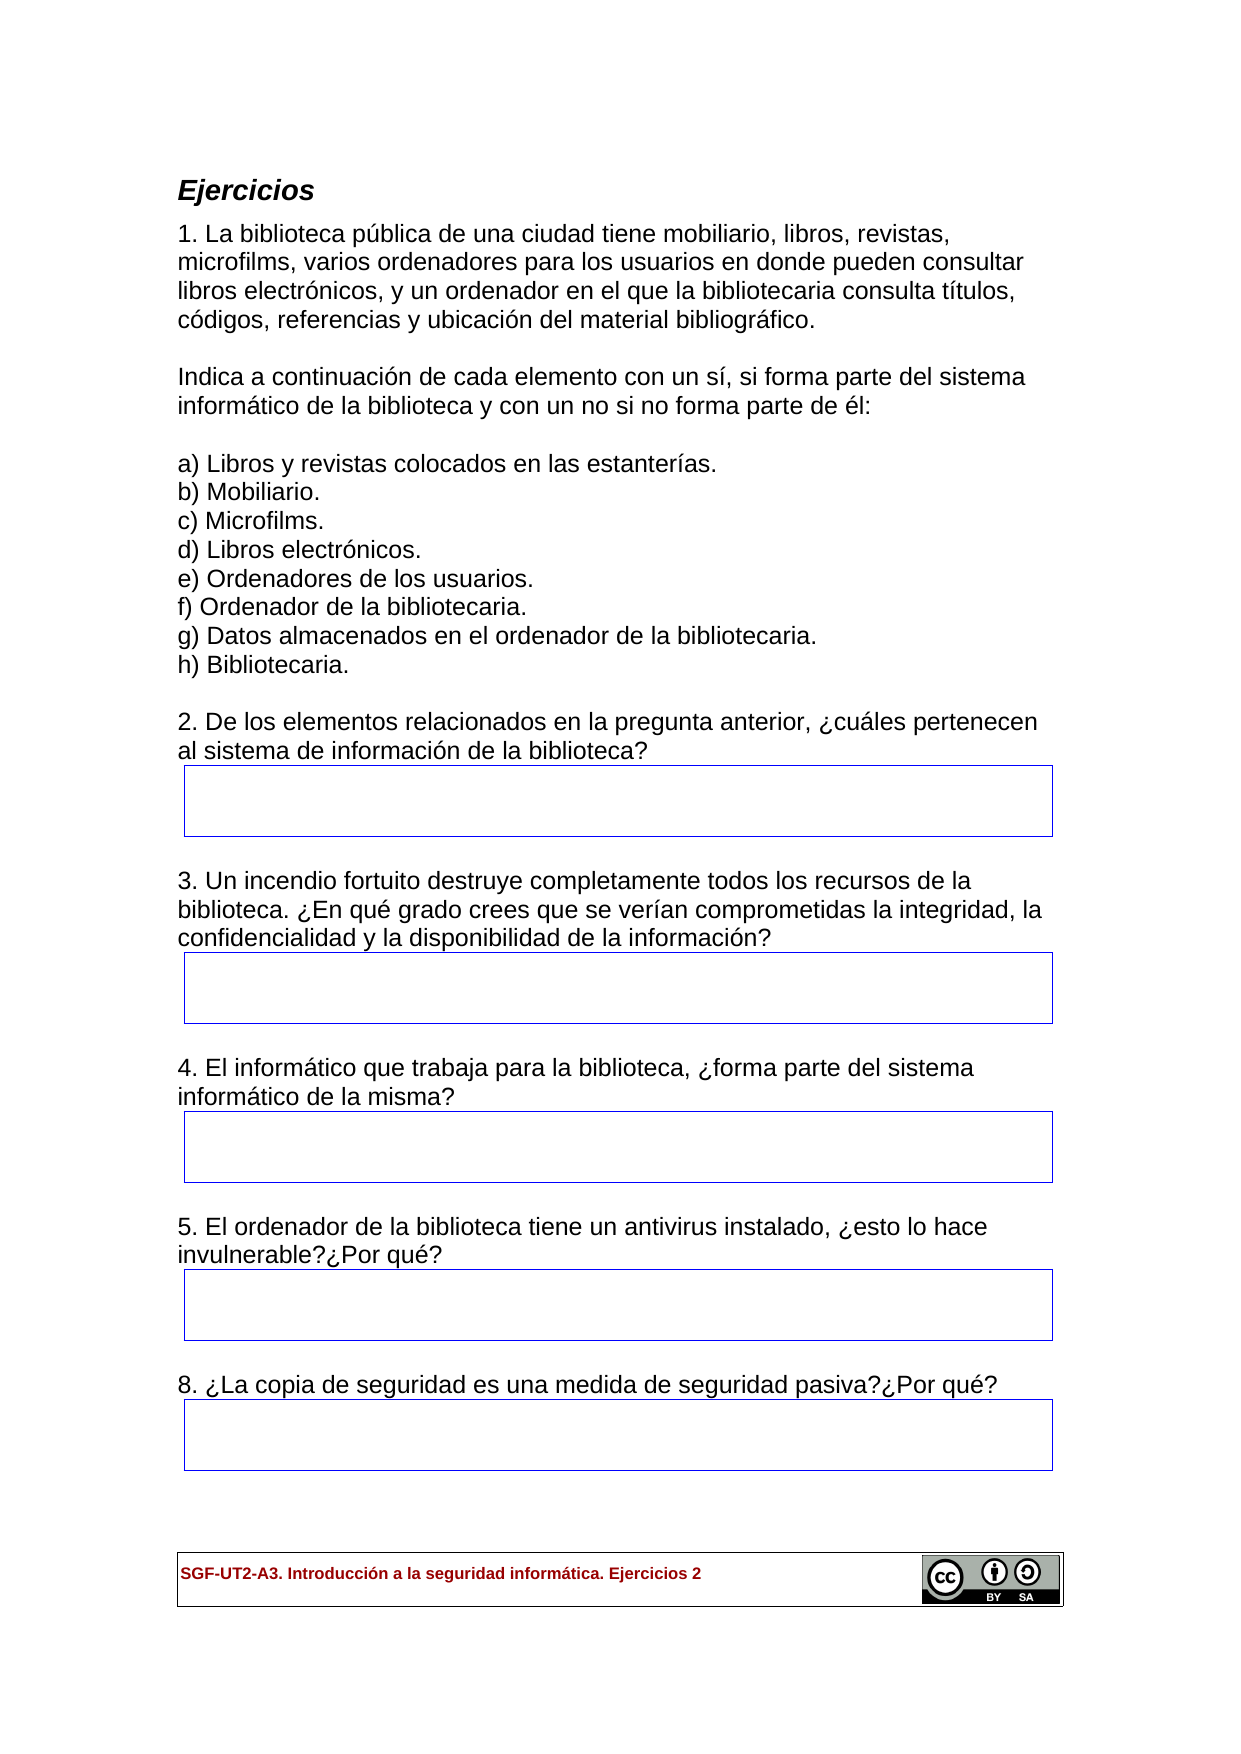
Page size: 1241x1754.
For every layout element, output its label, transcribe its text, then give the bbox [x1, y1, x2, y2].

text 2. De los elementos relacionados en la pregunta anterior, ¿cuáles pertenecen al sistema de información de la biblioteca? [177, 707, 1063, 765]
text g) Datos almacenados en el ordenador de la bibliotecaria. [177, 621, 1063, 650]
table_header [185, 1112, 1052, 1182]
table_header [185, 1270, 1052, 1340]
text 4. El informático que trabaja para la biblioteca, ¿forma parte del sistema informático de la misma? [177, 1053, 1063, 1111]
text 8. ¿La copia de seguridad es una medida de seguridad pasiva?¿Por qué? [177, 1370, 1063, 1399]
text d) Libros electrónicos. [177, 535, 1063, 564]
table_header [185, 953, 1052, 1023]
text f) Ordenador de la bibliotecaria. [177, 592, 1063, 621]
table_header [185, 766, 1052, 836]
text c) Microfilms. [177, 506, 1063, 535]
text e) Ordenadores de los usuarios. [177, 564, 1063, 592]
text a) Libros y revistas colocados en las estanterías. [177, 449, 1063, 477]
table_header [185, 1400, 1052, 1470]
picture [922, 1555, 1060, 1604]
text Indica a continuación de cada elemento con un sí, si forma parte del sistema informático de la biblioteca y con un no si no forma parte de él: [177, 362, 1063, 420]
text h) Bibliotecaria. [177, 650, 1063, 679]
text 5. El ordenador de la biblioteca tiene un antivirus instalado, ¿esto lo hace invulnerable?¿Por qué? [177, 1211, 1063, 1269]
text 1. La biblioteca pública de una ciudad tiene mobiliario, libros, revistas, microfilms, varios ordenadores para los usuarios en donde pueden consultar libros electrónicos, y un ordenador en el que la bibliotecaria consulta títulos, códigos, referencias y ubicación del material bibliográfico. [177, 219, 1063, 334]
text 3. Un incendio fortuito destruye completamente todos los recursos de la biblioteca. ¿En qué grado crees que se verían comprometidas la integridad, la confidencialidad y la disponibilidad de la información? [177, 866, 1063, 952]
text b) Mobiliario. [177, 477, 1063, 506]
subtitle Ejercicios [177, 173, 1063, 206]
